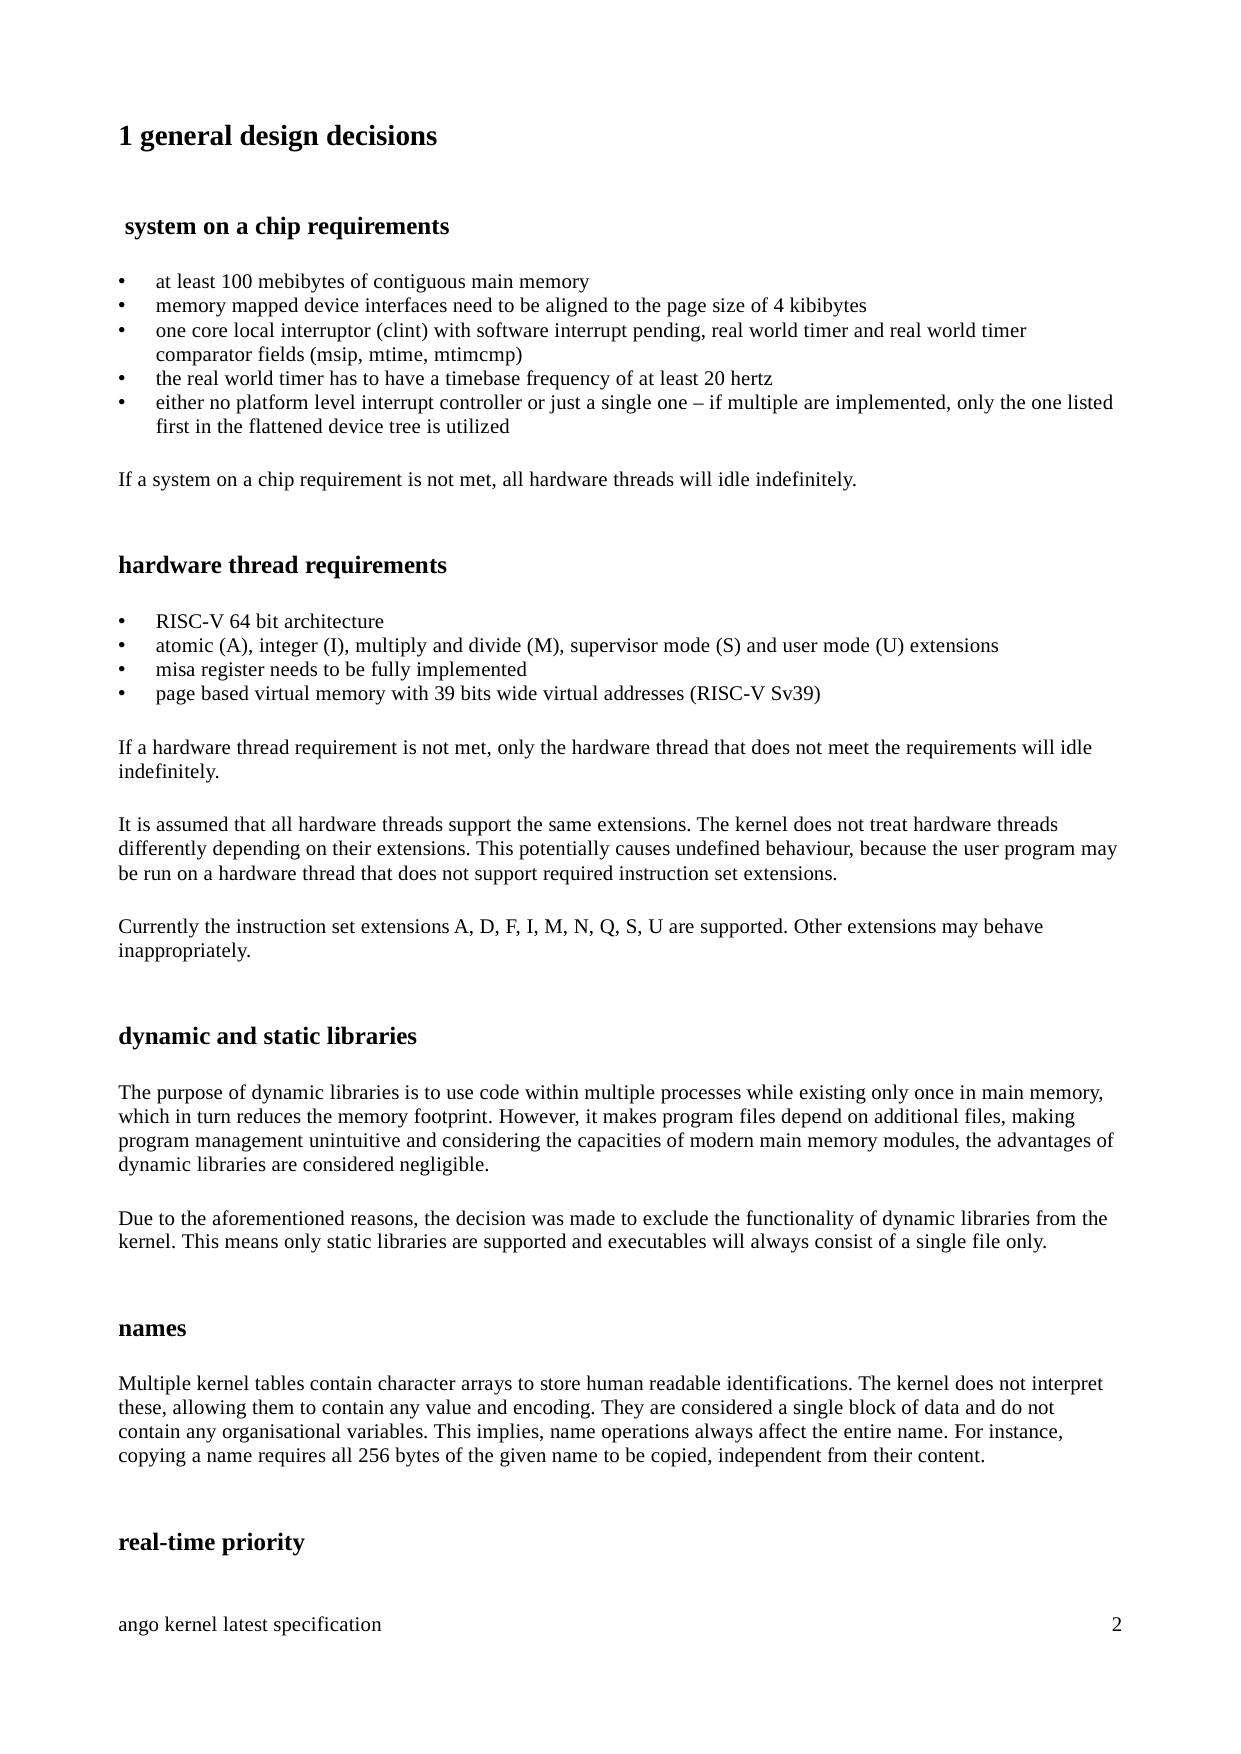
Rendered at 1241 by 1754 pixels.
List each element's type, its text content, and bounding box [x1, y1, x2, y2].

list page based virtual memory with 39 bits wide virtual addresses (RISC-V Sv39) [118, 681, 1122, 705]
text names [118, 1312, 1122, 1342]
list Currently the instruction set extensions A, D, F, I, M, N, Q, S, U are supported. Other extensions may behave inappropriately. [118, 914, 1122, 962]
list the real world timer has to have a timebase frequency of at least 20 hertz [118, 366, 1122, 389]
text The purpose of dynamic libraries is to use code within multiple processes while existing only once in main memory, which in turn reduces the memory footprint. However, it makes program files depend on additional files, making program management unintuitive and considering the capacities of modern main memory modules, the advantages of dynamic libraries are considered negligible. [118, 1079, 1122, 1176]
text Multiple kernel tables contain character arrays to store human readable identifications. The kernel does not interpret these, allowing them to contain any value and encoding. They are considered a single block of data and do not contain any organisational variables. This implies, name operations always affect the entire name. For instance, copying a name requires all 256 bytes of the given name to be copied, independent from their content. [118, 1371, 1122, 1467]
text If a system on a chip requirement is not met, all hardware threads will idle indefinitely. [118, 467, 1122, 491]
list It is assumed that all hardware threads support the same extensions. The kernel does not treat hardware threads differently depending on their extensions. This potentially causes undefined behaviour, because the user program may be run on a hardware thread that does not support required instruction set extensions. [118, 812, 1122, 884]
list one core local interruptor (clint) with software interrupt pending, real world timer and real world timer comparator fields (msip, mtime, mtimcmp) [118, 317, 1122, 366]
list If a hardware thread requirement is not met, only the hardware thread that does not meet the requirements will idle indefinitely. [118, 734, 1122, 783]
list RISC-V 64 bit architecture [118, 609, 1122, 633]
text real-time priority [118, 1526, 1122, 1555]
list atomic (A), integer (I), multiply and divide (M), supervisor mode (S) and user mode (U) extensions [118, 633, 1122, 657]
text system on a chip requirements [118, 211, 1122, 240]
text hardware thread requirements [118, 550, 1122, 579]
list misa register needs to be fully implemented [118, 657, 1122, 681]
list either no platform level interrupt controller or just a single one – if multiple are implemented, only the one listed first in the flattened device tree is utilized [118, 389, 1122, 438]
list memory mapped device interfaces need to be aligned to the page size of 4 kibibytes [118, 293, 1122, 317]
text Due to the aforementioned reasons, the decision was made to exclude the functionality of dynamic libraries from the kernel. This means only static libraries are supported and executables will always consist of a single file only. [118, 1205, 1122, 1253]
text dynamic and static libraries [118, 1021, 1122, 1050]
list at least 100 mebibytes of contiguous main memory [118, 269, 1122, 293]
text 1 general design decisions [118, 118, 1122, 152]
